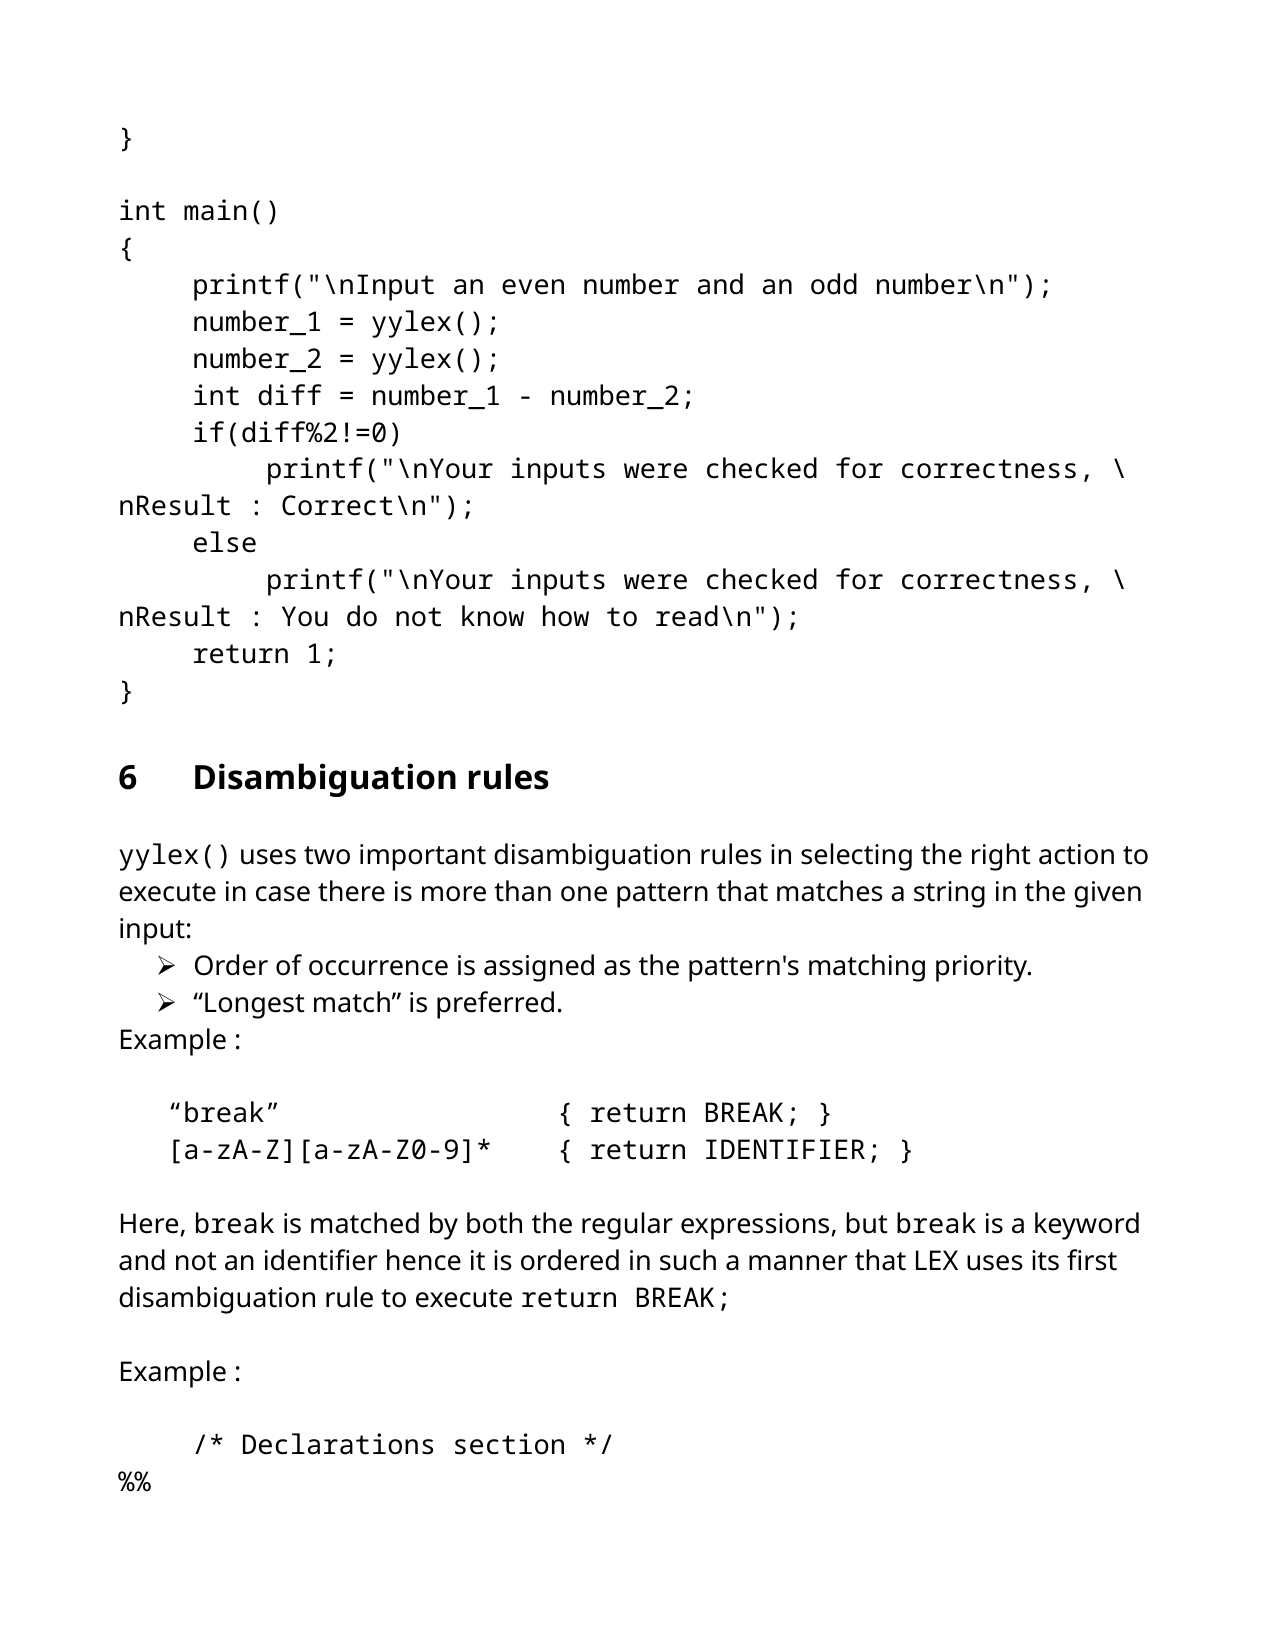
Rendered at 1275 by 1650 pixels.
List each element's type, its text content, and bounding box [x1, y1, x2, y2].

text return 1; [118, 634, 1157, 671]
text Here, break is matched by both the regular expressions, but break is a keyword and not an identifier hence it is ordered in such a manner that LEX uses its first disambiguation rule to execute return BREAK; [118, 1204, 1157, 1315]
text printf("\nYour inputs were checked for correctness, \nResult : Correct\n"); [118, 450, 1157, 524]
text printf("\nInput an even number and an odd number\n"); [118, 266, 1157, 302]
text [a-zA-Z][a-zA-Z0-9]* { return IDENTIFIER; } [118, 1131, 1157, 1168]
list Order of occurrence is assigned as the pattern's matching priority. [156, 946, 1157, 983]
text number_1 = yylex(); [118, 302, 1157, 339]
text printf("\nYour inputs were checked for correctness, \nResult : You do not know how to read\n"); [118, 561, 1157, 634]
text number_2 = yylex(); [118, 339, 1157, 376]
text else [118, 524, 1157, 561]
text { [118, 229, 1157, 266]
text Example : [118, 1020, 1157, 1057]
text Example : [118, 1352, 1157, 1389]
text yylex() uses two important disambiguation rules in selecting the right action to execute in case there is more than one pattern that matches a string in the given input: [118, 836, 1157, 946]
text } [118, 671, 1157, 708]
text int diff = number_1 - number_2; [118, 376, 1157, 413]
text “break” { return BREAK; } [118, 1094, 1157, 1131]
text int main() [118, 192, 1157, 229]
list “Longest match” is preferred. [156, 983, 1157, 1020]
text 6 Disambiguation rules [118, 753, 1157, 799]
text /* Declarations section */ [118, 1426, 1157, 1463]
text if(diff%2!=0) [118, 413, 1157, 450]
text %% [118, 1463, 1157, 1499]
text } [118, 118, 1157, 155]
